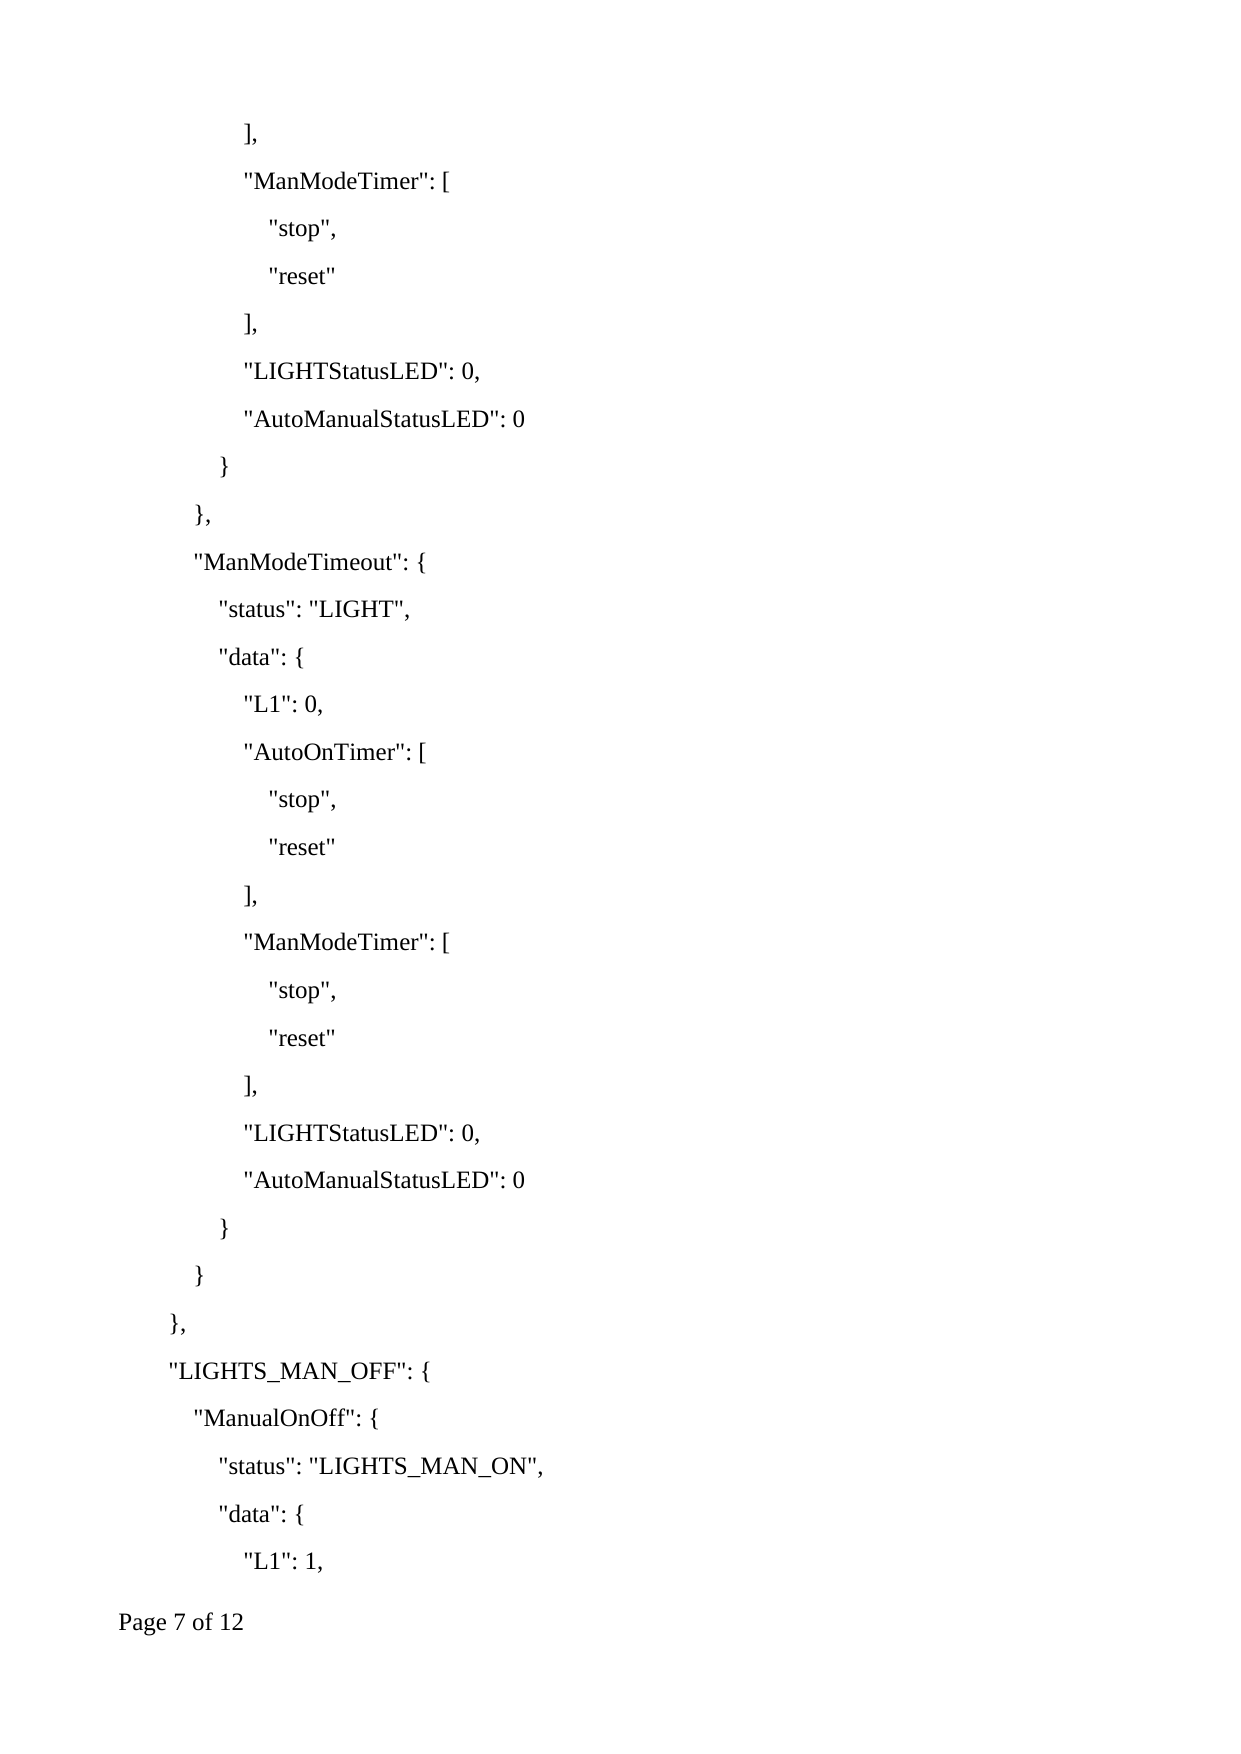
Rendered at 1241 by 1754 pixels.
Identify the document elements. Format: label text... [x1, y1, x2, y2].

text "LIGHTS_MAN_OFF": { [118, 1356, 1122, 1384]
text "AutoOnTimer": [ [118, 737, 1122, 766]
text ], [118, 118, 1122, 147]
text } [118, 451, 1122, 480]
text "ManualOnOff": { [118, 1403, 1122, 1432]
text "L1": 1, [118, 1546, 1122, 1575]
text "LIGHTStatusLED": 0, [118, 356, 1122, 385]
text "reset" [118, 832, 1122, 861]
text "stop", [118, 975, 1122, 1004]
text "ManModeTimer": [ [118, 927, 1122, 956]
text "data": { [118, 642, 1122, 671]
text ], [118, 308, 1122, 337]
text "stop", [118, 784, 1122, 813]
text }, [118, 499, 1122, 528]
text "AutoManualStatusLED": 0 [118, 404, 1122, 432]
text "LIGHTStatusLED": 0, [118, 1118, 1122, 1147]
text "ManModeTimeout": { [118, 547, 1122, 575]
text "reset" [118, 261, 1122, 290]
text }, [118, 1308, 1122, 1337]
text ], [118, 880, 1122, 908]
text "status": "LIGHTS_MAN_ON", [118, 1451, 1122, 1480]
text "status": "LIGHT", [118, 594, 1122, 623]
text } [118, 1261, 1122, 1289]
text "L1": 0, [118, 689, 1122, 718]
text "AutoManualStatusLED": 0 [118, 1165, 1122, 1194]
text "stop", [118, 213, 1122, 242]
text "ManModeTimer": [ [118, 166, 1122, 194]
text "reset" [118, 1023, 1122, 1051]
text "data": { [118, 1499, 1122, 1527]
text } [118, 1213, 1122, 1242]
text ], [118, 1070, 1122, 1099]
